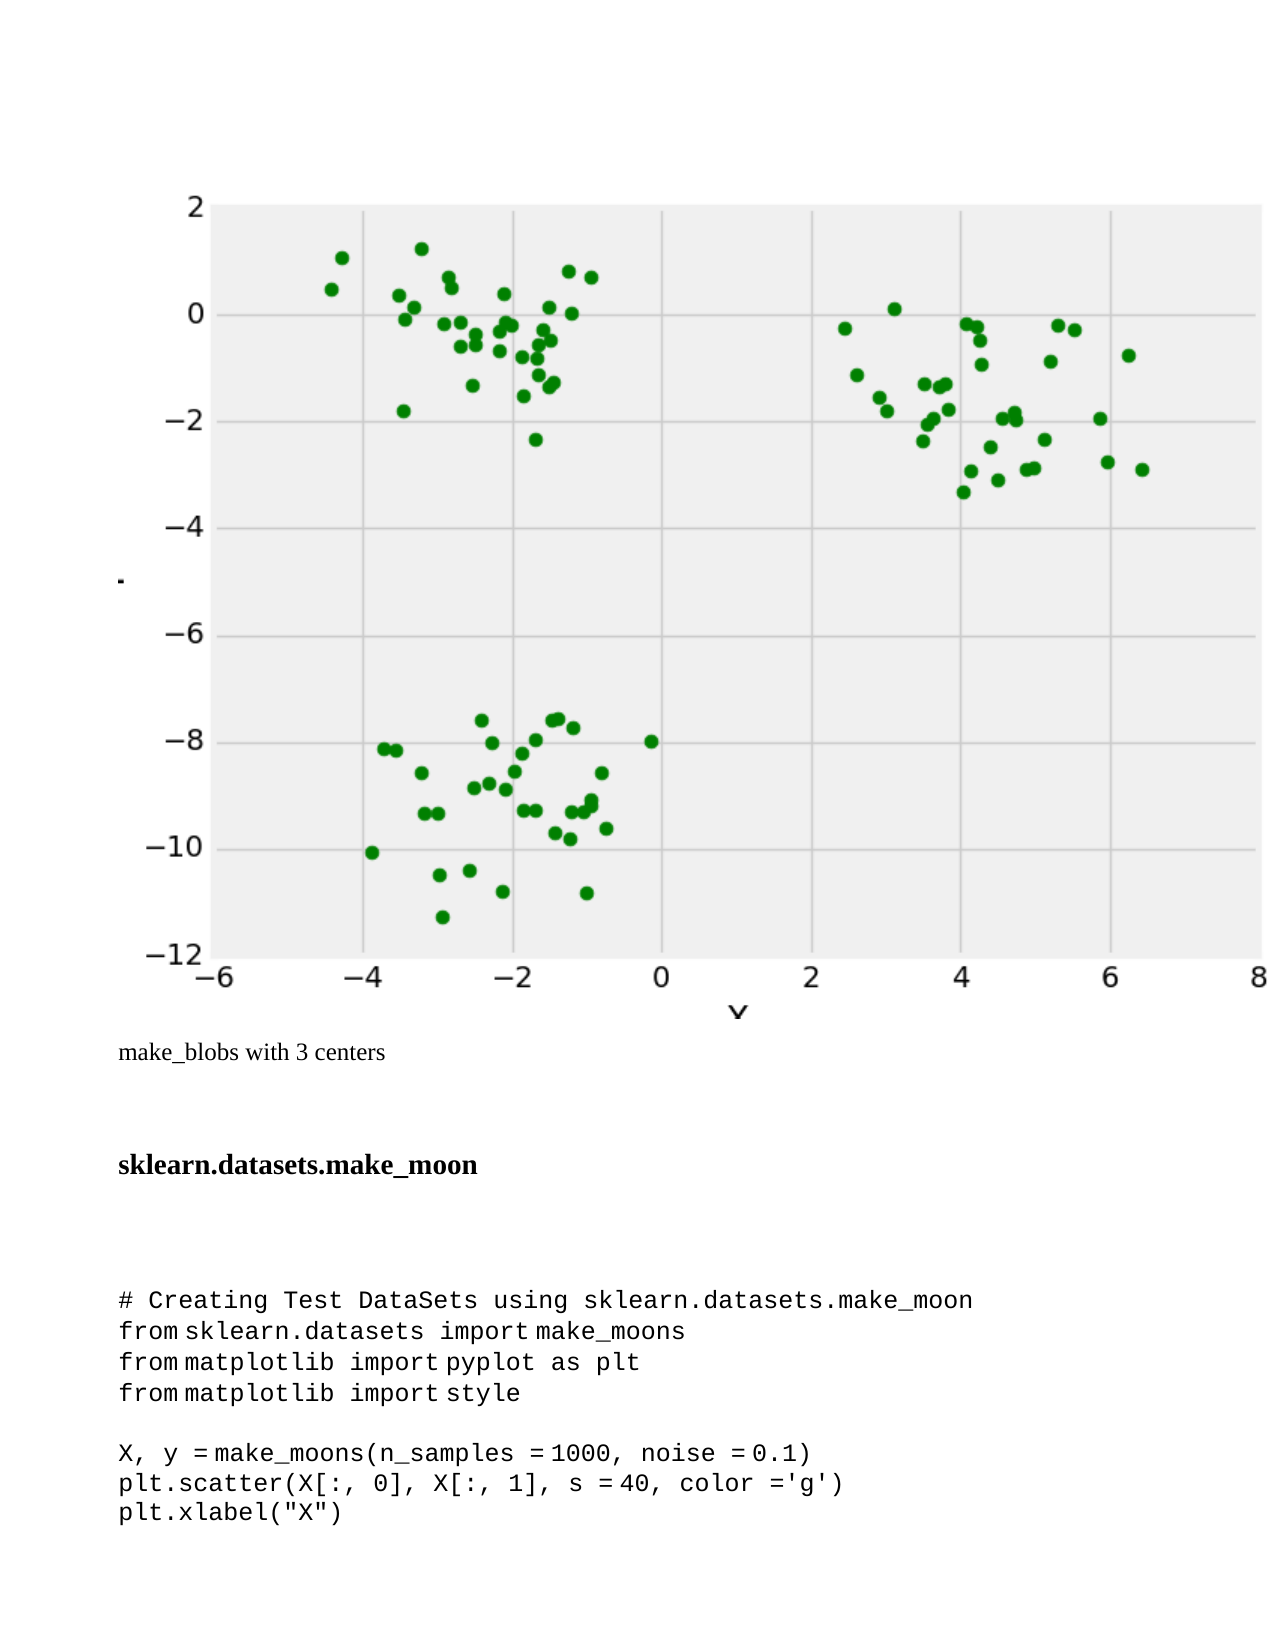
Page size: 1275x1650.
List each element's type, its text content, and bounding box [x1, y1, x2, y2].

subtitle sklearn.datasets.make_moon [118, 1147, 1157, 1180]
text make_blobs with 3 centers [118, 1037, 1157, 1066]
table_header # Creating Test DataSets using sklearn.datasets.make_moon from sklearn.datasets import make_moons from matplotlib import pyplot as plt from matplotlib import style X, y = make_moons(n_samples = 1000, noise = 0.1) plt.scatter(X[:, 0], X[:, 1], s = 40, color ='g') plt.xlabel("X") [118, 1288, 987, 1528]
picture [118, 118, 1275, 1019]
